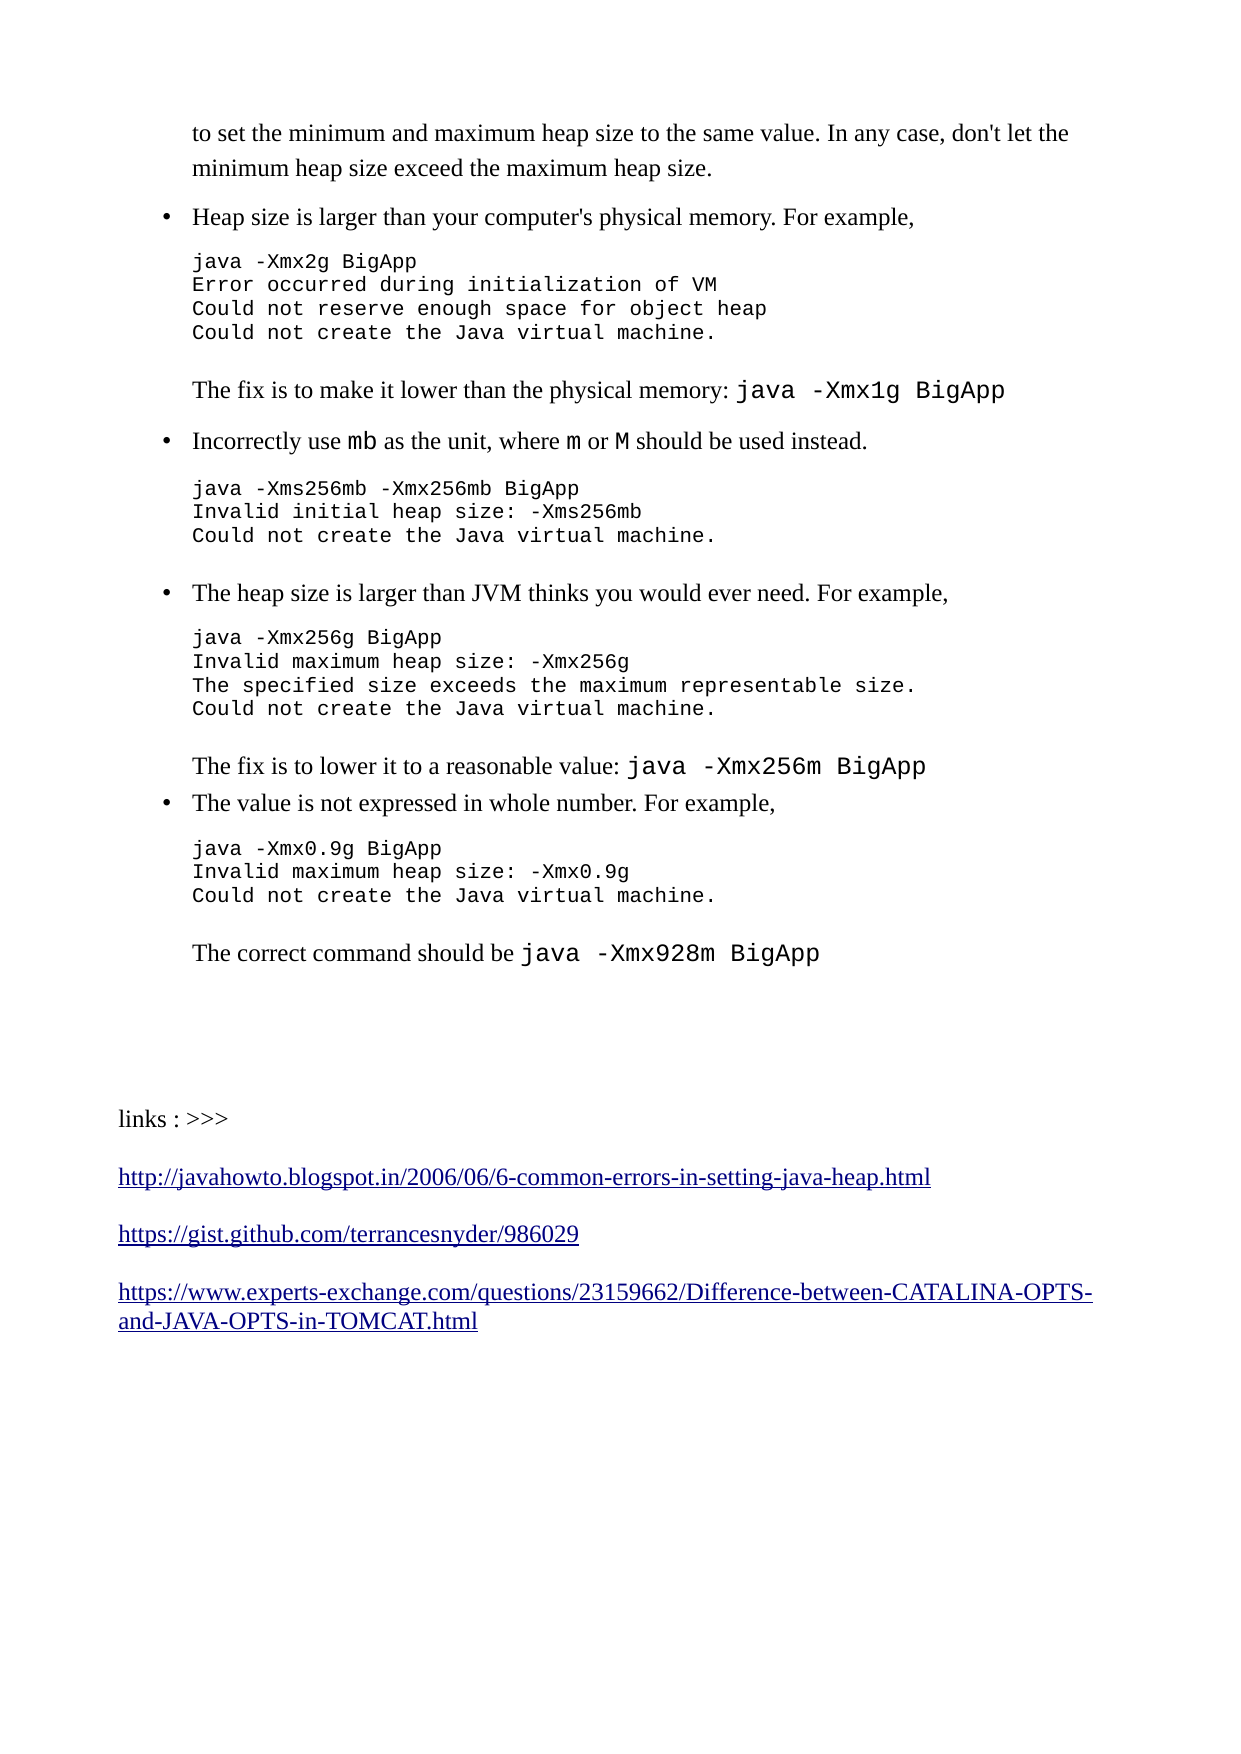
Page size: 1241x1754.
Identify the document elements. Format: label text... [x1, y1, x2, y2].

text https://gist.github.com/terrancesnyder/986029 [118, 1219, 1122, 1248]
text links : >>> [118, 1104, 1122, 1133]
list Could not create the Java virtual machine. [162, 322, 1122, 345]
list The specified size exceeds the maximum representable size. [162, 675, 1122, 698]
list The fix is to lower it to a reasonable value: java -Xmx256m BigApp [162, 751, 1122, 782]
list Invalid maximum heap size: -Xmx0.9g [162, 861, 1122, 885]
list The value is not expressed in whole number. For example, [162, 788, 1122, 817]
list java -Xmx0.9g BigApp [162, 837, 1122, 861]
list The correct command should be java -Xmx928m BigApp [162, 938, 1122, 969]
list The heap size is larger than JVM thinks you would ever need. For example, [162, 578, 1122, 607]
list The fix is to make it lower than the physical memory: java -Xmx1g BigApp [162, 375, 1122, 406]
list java -Xms256mb -Xmx256mb BigApp [162, 478, 1122, 502]
list Error occurred during initialization of VM [162, 274, 1122, 298]
list Could not create the Java virtual machine. [162, 698, 1122, 722]
list Invalid initial heap size: -Xms256mb [162, 502, 1122, 525]
list Could not reserve enough space for object heap [162, 298, 1122, 322]
list Incorrectly use mb as the unit, where m or M should be used instead. [162, 426, 1122, 457]
list Heap size is larger than your computer's physical memory. For example, [162, 202, 1122, 230]
list Invalid maximum heap size: -Xmx256g [162, 651, 1122, 675]
text http://javahowto.blogspot.in/2006/06/6-common-errors-in-setting-java-heap.html [118, 1162, 1122, 1191]
list java -Xmx256g BigApp [162, 627, 1122, 651]
text https://www.experts-exchange.com/questions/23159662/Difference-between-CATALINA-OPTS-and-JAVA-OPTS-in-TOMCAT.html [118, 1277, 1122, 1334]
list Could not create the Java virtual machine. [162, 885, 1122, 908]
list Could not create the Java virtual machine. [162, 525, 1122, 549]
list java -Xmx2g BigApp [162, 251, 1122, 274]
list to set the minimum and maximum heap size to the same value. In any case, don't let the minimum heap size exceed the maximum heap size. [162, 118, 1122, 181]
